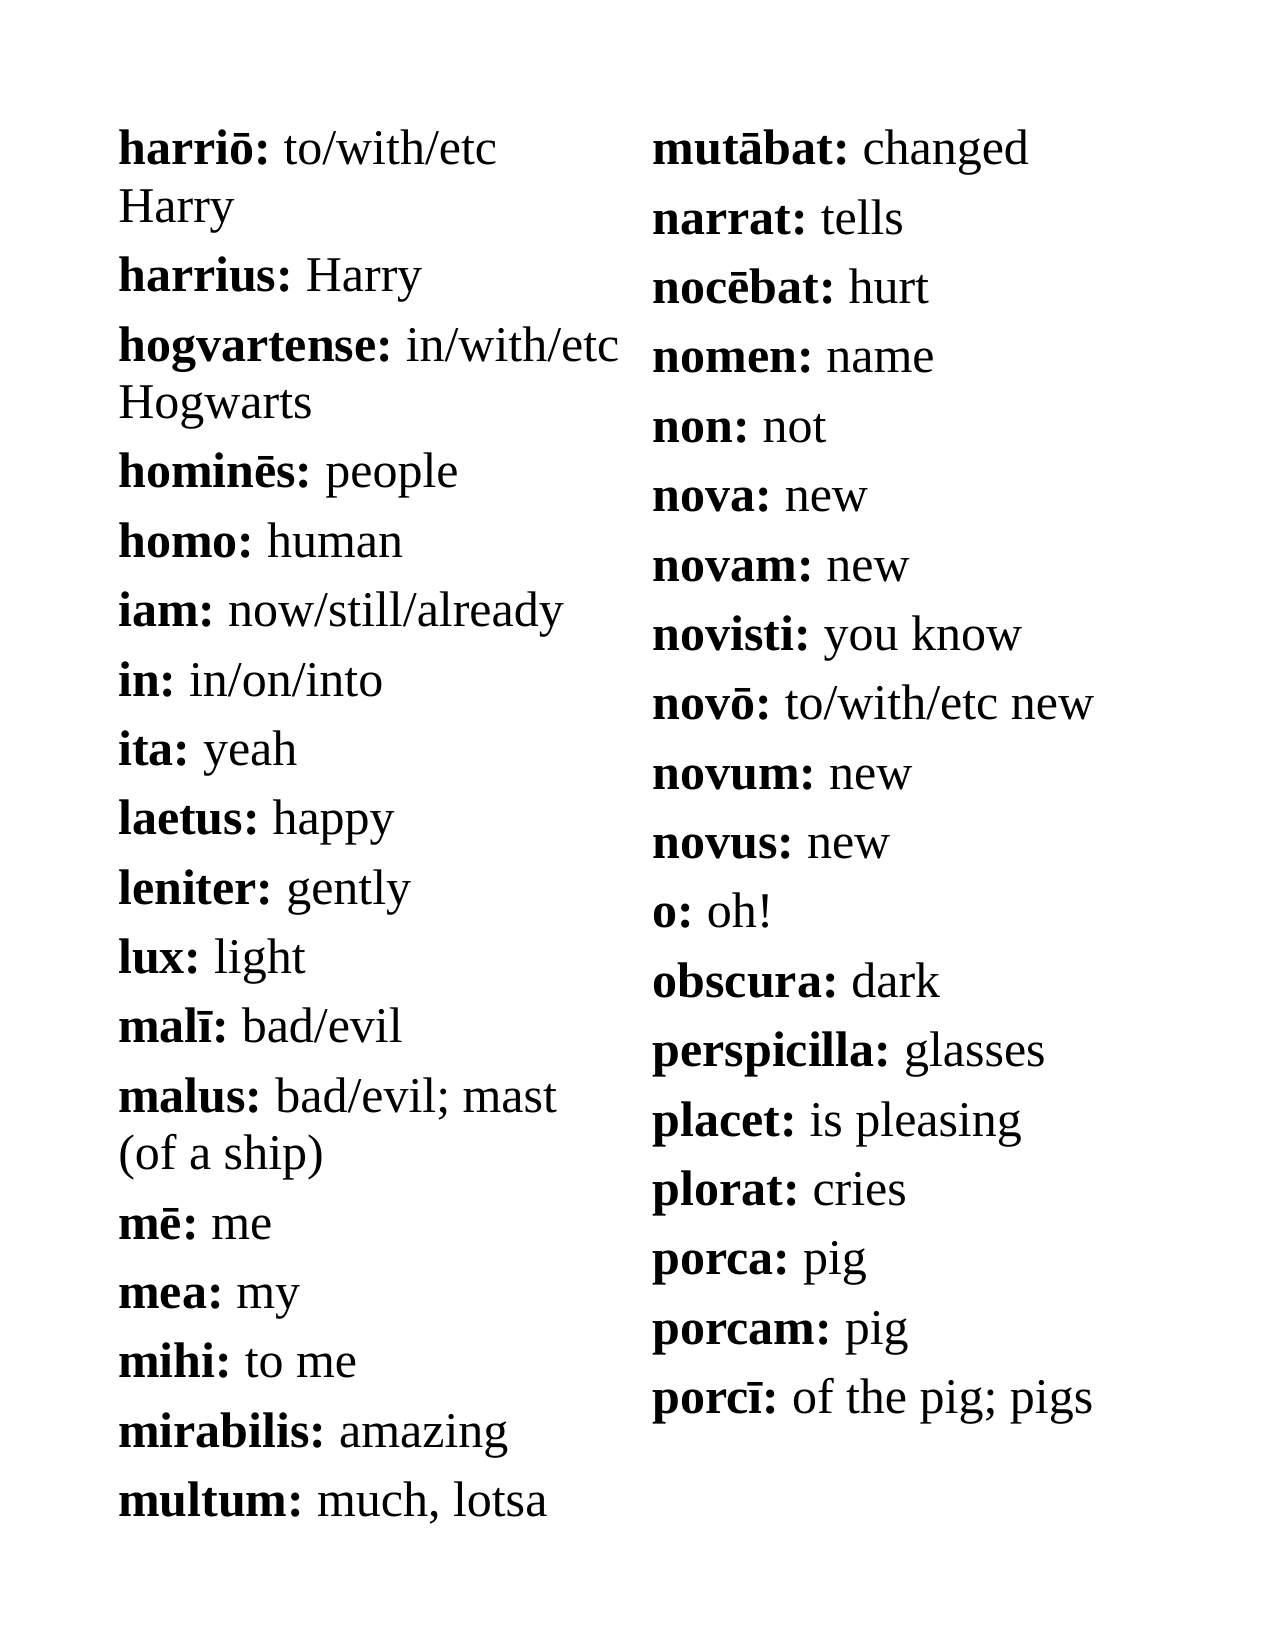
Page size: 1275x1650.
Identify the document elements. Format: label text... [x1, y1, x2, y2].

text mihi: to me [118, 1331, 622, 1389]
text harriō: to/with/etc Harry [118, 118, 622, 233]
text placet: is pleasing [652, 1089, 1157, 1147]
text novum: new [652, 742, 1157, 800]
text malus: bad/evil; mast (of a ship) [118, 1066, 622, 1181]
text leniter: gently [118, 857, 622, 915]
text iam: now/still/already [118, 580, 622, 637]
text in: in/on/into [118, 649, 622, 707]
text novisti: you know [652, 604, 1157, 661]
text o: oh! [652, 881, 1157, 939]
text homo: human [118, 511, 622, 568]
text nocēbat: hurt [652, 257, 1157, 314]
text obscura: dark [652, 951, 1157, 1008]
text hominēs: people [118, 441, 622, 499]
text porcī: of the pig; pigs [652, 1367, 1157, 1424]
text lux: light [118, 927, 622, 984]
text porca: pig [652, 1228, 1157, 1286]
text nova: new [652, 465, 1157, 522]
text mea: my [118, 1262, 622, 1319]
text multum: much, lotsa [118, 1470, 622, 1527]
text hogvartense: in/with/etc Hogwarts [118, 314, 622, 429]
text porcam: pig [652, 1297, 1157, 1355]
text novus: new [652, 812, 1157, 869]
text plorat: cries [652, 1159, 1157, 1216]
text non: not [652, 396, 1157, 453]
text ita: yeah [118, 719, 622, 776]
text novam: new [652, 534, 1157, 592]
text laetus: happy [118, 788, 622, 846]
text narrat: tells [652, 187, 1157, 245]
text mirabilis: amazing [118, 1401, 622, 1458]
text mē: me [118, 1192, 622, 1250]
text mutābat: changed [652, 118, 1157, 176]
text harrius: Harry [118, 245, 622, 302]
text novō: to/with/etc new [652, 673, 1157, 731]
text nomen: name [652, 326, 1157, 384]
text malī: bad/evil [118, 996, 622, 1054]
text perspicilla: glasses [652, 1020, 1157, 1077]
